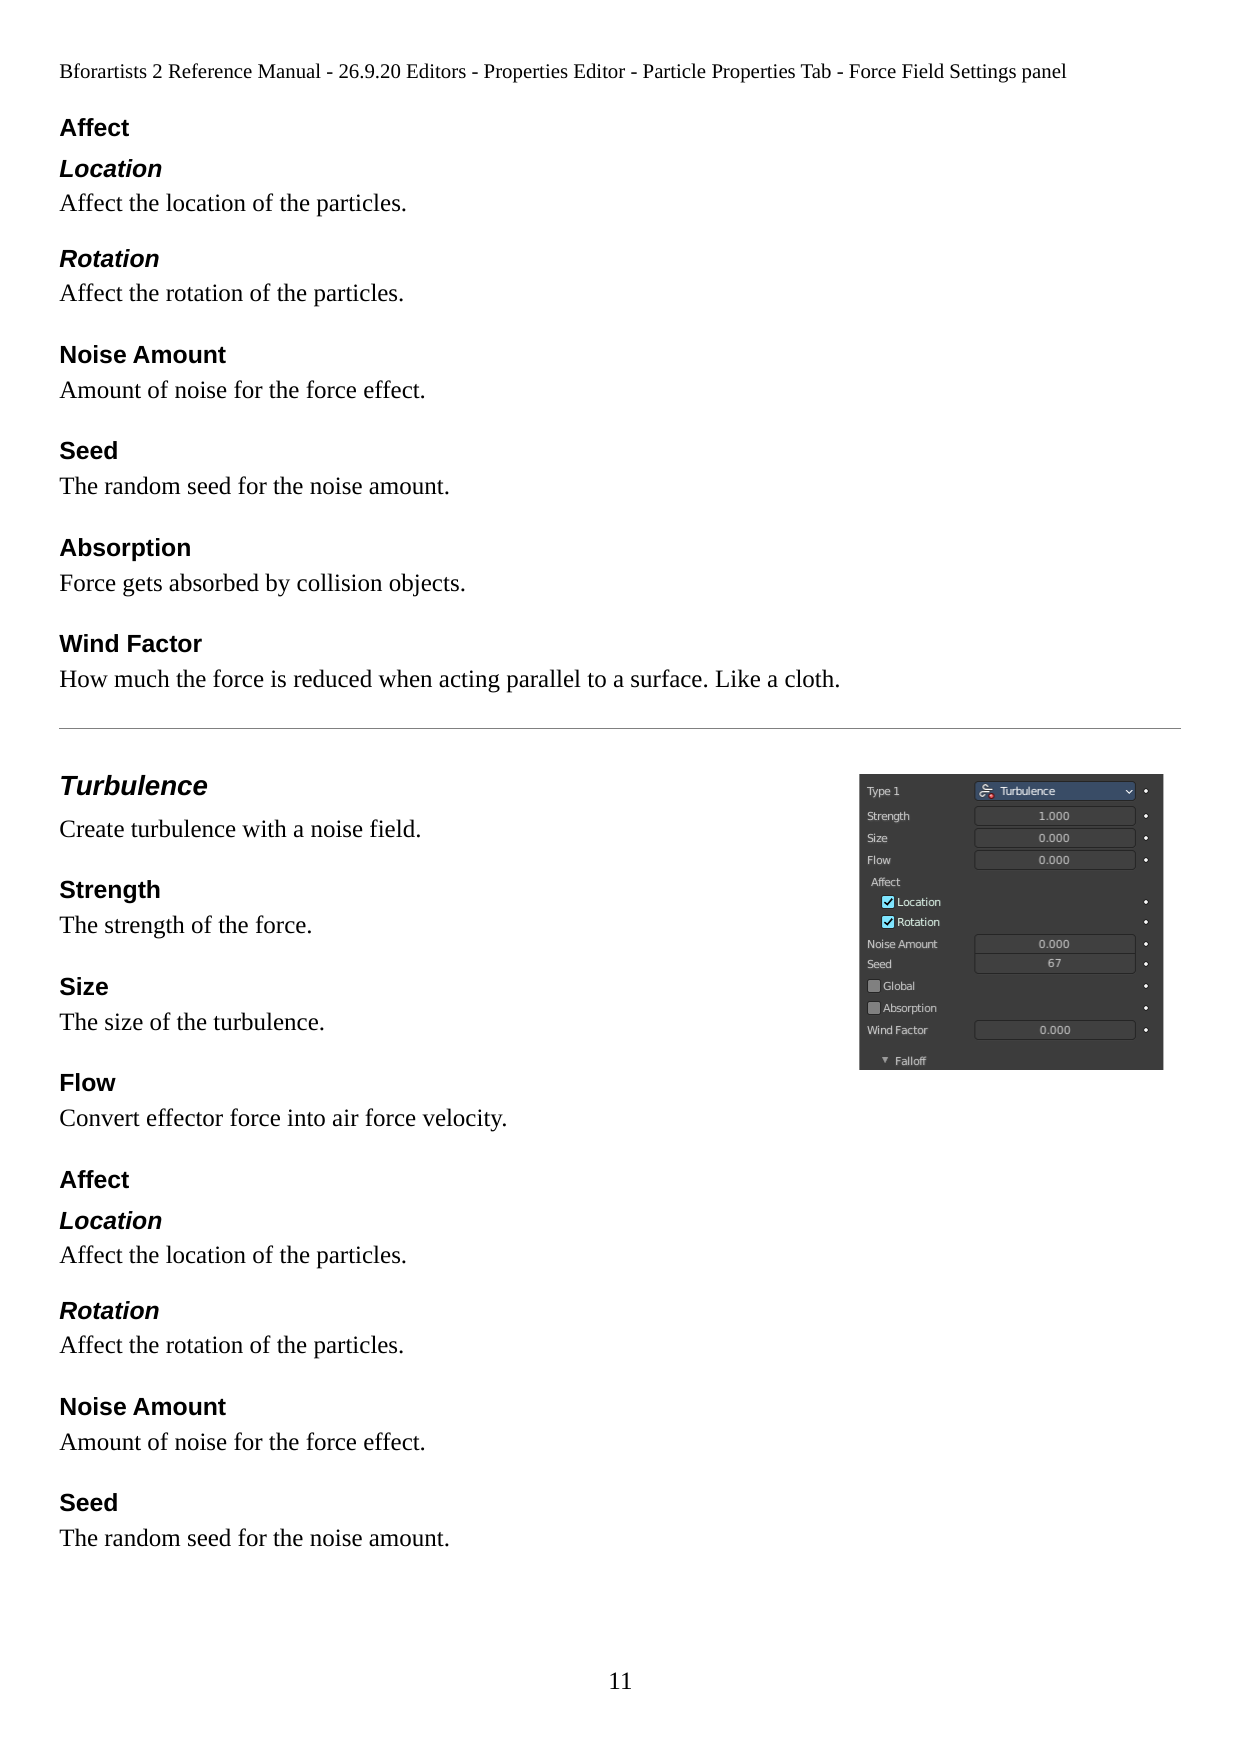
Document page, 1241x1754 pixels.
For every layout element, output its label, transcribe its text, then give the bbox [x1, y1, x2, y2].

subtitle Seed [59, 1488, 1181, 1517]
text The random seed for the noise amount. [59, 471, 1181, 500]
subtitle Noise Amount [59, 340, 1181, 369]
text Create turbulence with a noise field. [59, 814, 859, 843]
subtitle Location [59, 1206, 1181, 1234]
subtitle Absorption [59, 533, 1181, 561]
subtitle Affect [59, 1165, 1181, 1193]
text Affect the rotation of the particles. [59, 1331, 1181, 1359]
text The strength of the force. [59, 910, 859, 939]
text Affect the rotation of the particles. [59, 278, 1181, 307]
picture [859, 774, 1164, 1070]
subtitle [1164, 876, 1181, 904]
subtitle [1164, 972, 1181, 1001]
subtitle Affect [59, 113, 1181, 141]
text How much the force is reduced when acting parallel to a surface. Like a cloth. [59, 664, 1181, 693]
subtitle Strength [59, 876, 859, 904]
text The size of the turbulence. [59, 1007, 859, 1036]
subtitle Turbulence [59, 770, 1181, 802]
subtitle Seed [59, 436, 1181, 465]
subtitle Flow [59, 1068, 1181, 1097]
text Amount of noise for the force effect. [59, 375, 1181, 404]
text Force gets absorbed by collision objects. [59, 568, 1181, 596]
text Affect the location of the particles. [59, 188, 1181, 217]
text Amount of noise for the force effect. [59, 1427, 1181, 1456]
subtitle Wind Factor [59, 629, 1181, 658]
text Convert effector force into air force velocity. [59, 1103, 1181, 1132]
subtitle Size [59, 972, 859, 1001]
text Affect the location of the particles. [59, 1241, 1181, 1269]
subtitle Rotation [59, 1296, 1181, 1324]
subtitle Rotation [59, 244, 1181, 272]
subtitle Noise Amount [59, 1392, 1181, 1421]
subtitle Location [59, 154, 1181, 182]
text The random seed for the noise amount. [59, 1523, 1181, 1552]
